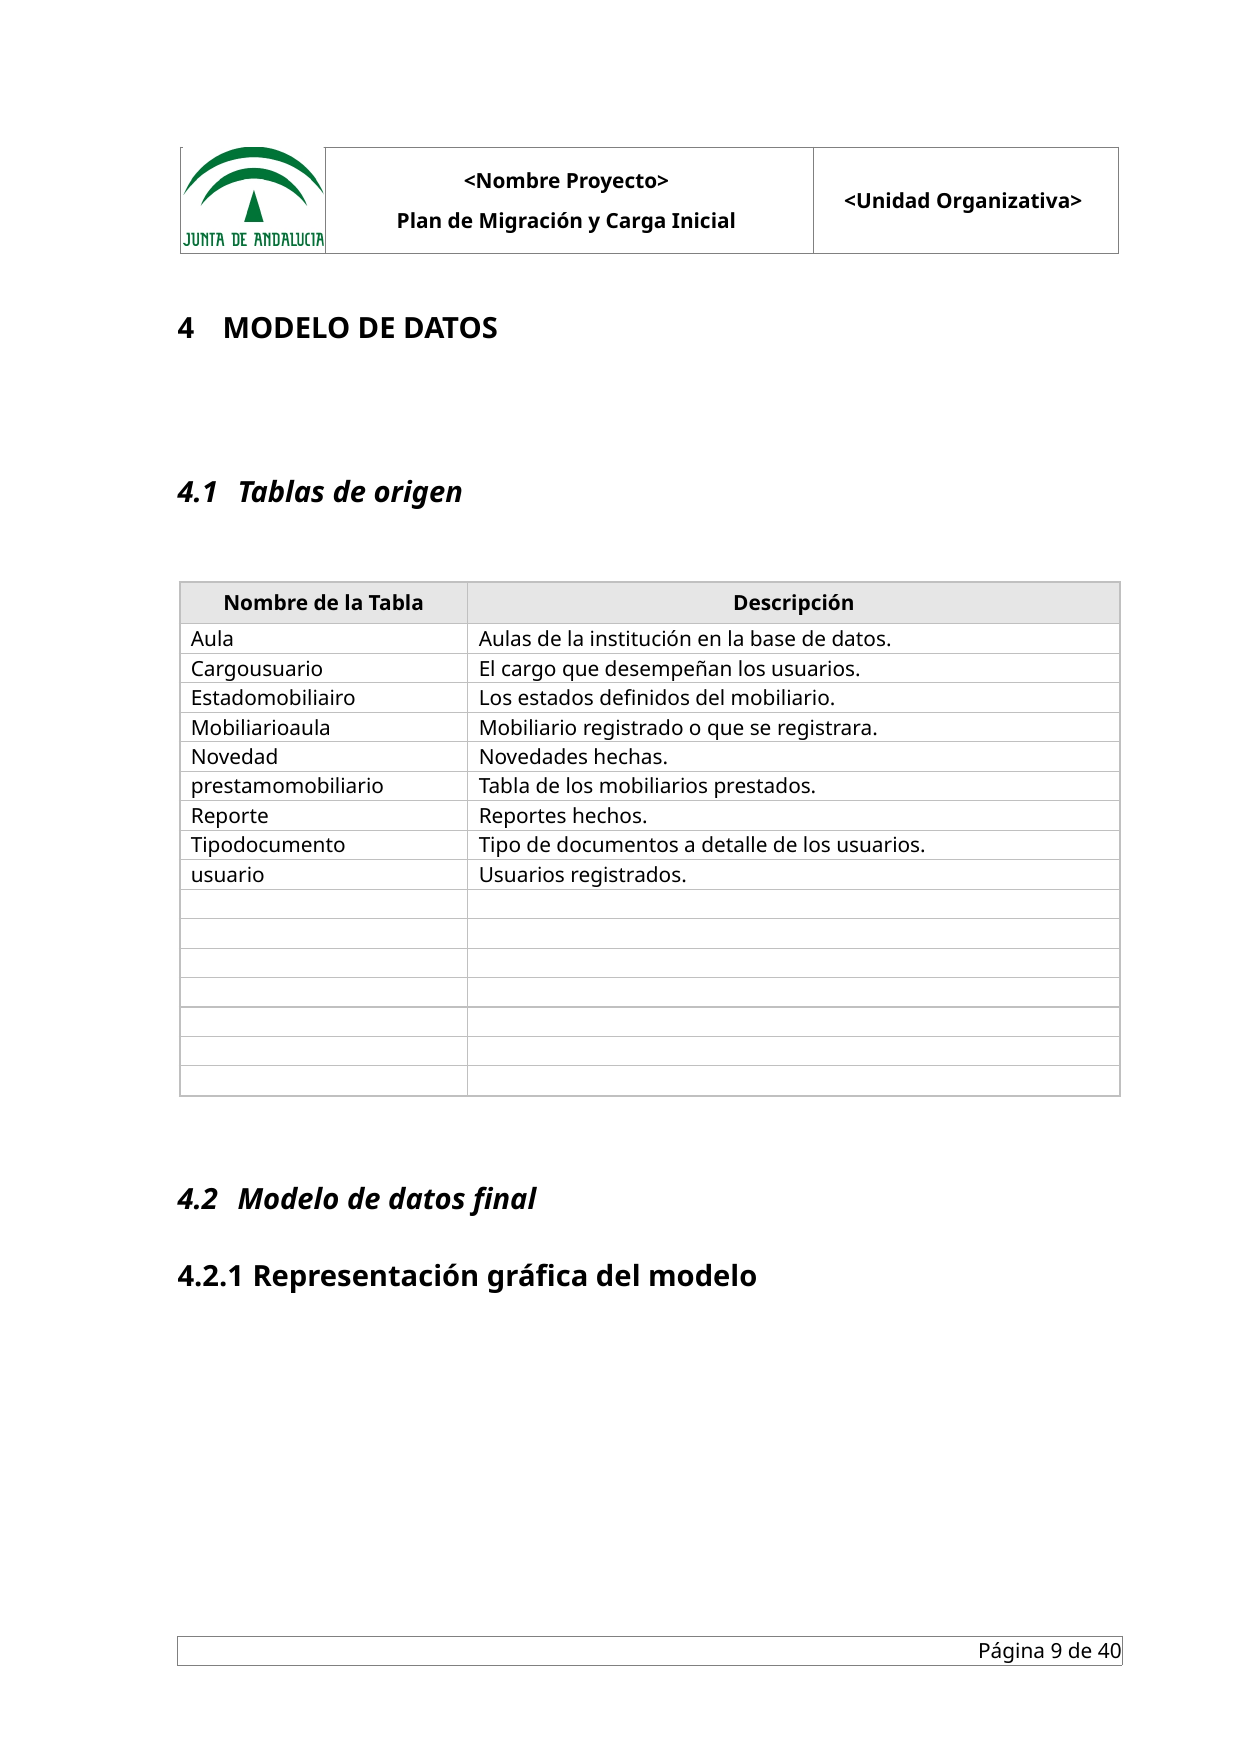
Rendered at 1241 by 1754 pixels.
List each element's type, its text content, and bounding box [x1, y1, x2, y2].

table_cell Usuarios registrados. [468, 860, 1119, 888]
table_cell Mobiliarioaula [181, 713, 467, 741]
table_cell [181, 890, 467, 918]
table_cell [181, 919, 467, 947]
table_cell usuario [181, 860, 467, 888]
table_cell [181, 1066, 467, 1095]
table_cell [181, 978, 467, 1006]
table_cell [181, 949, 467, 977]
table_cell [468, 1037, 1119, 1065]
table_cell Reportes hechos. [468, 801, 1119, 829]
table_cell Aulas de la institución en la base de datos. [468, 624, 1119, 653]
subtitle Representación gráfica del modelo [177, 1256, 1122, 1295]
table_header Nombre de la Tabla [181, 583, 467, 623]
table_cell El cargo que desempeñan los usuarios. [468, 654, 1119, 682]
table_cell [181, 1037, 467, 1065]
subtitle MODELO DE DATOS [177, 307, 1122, 347]
table_cell Estadomobiliairo [181, 683, 467, 712]
table_header Descripción [468, 583, 1119, 623]
table_cell Tabla de los mobiliarios prestados. [468, 772, 1119, 800]
table_cell [468, 1066, 1119, 1095]
table_cell Novedad [181, 742, 467, 771]
table_cell Reporte [181, 801, 467, 829]
table_cell [181, 1008, 467, 1036]
table_cell Cargousuario [181, 654, 467, 682]
subtitle Tablas de origen [177, 472, 1122, 511]
table_cell [468, 978, 1119, 1006]
table_cell [468, 890, 1119, 918]
table_cell Novedades hechas. [468, 742, 1119, 771]
table_cell Los estados definidos del mobiliario. [468, 683, 1119, 712]
table_cell [468, 919, 1119, 947]
table_cell prestamomobiliario [181, 772, 467, 800]
subtitle Modelo de datos final [177, 1178, 1122, 1218]
table_cell Tipo de documentos a detalle de los usuarios. [468, 831, 1119, 859]
table_cell Aula [181, 624, 467, 653]
table_cell Mobiliario registrado o que se registrara. [468, 713, 1119, 741]
table_cell [468, 1008, 1119, 1036]
table_cell Tipodocumento [181, 831, 467, 859]
table_cell [468, 949, 1119, 977]
